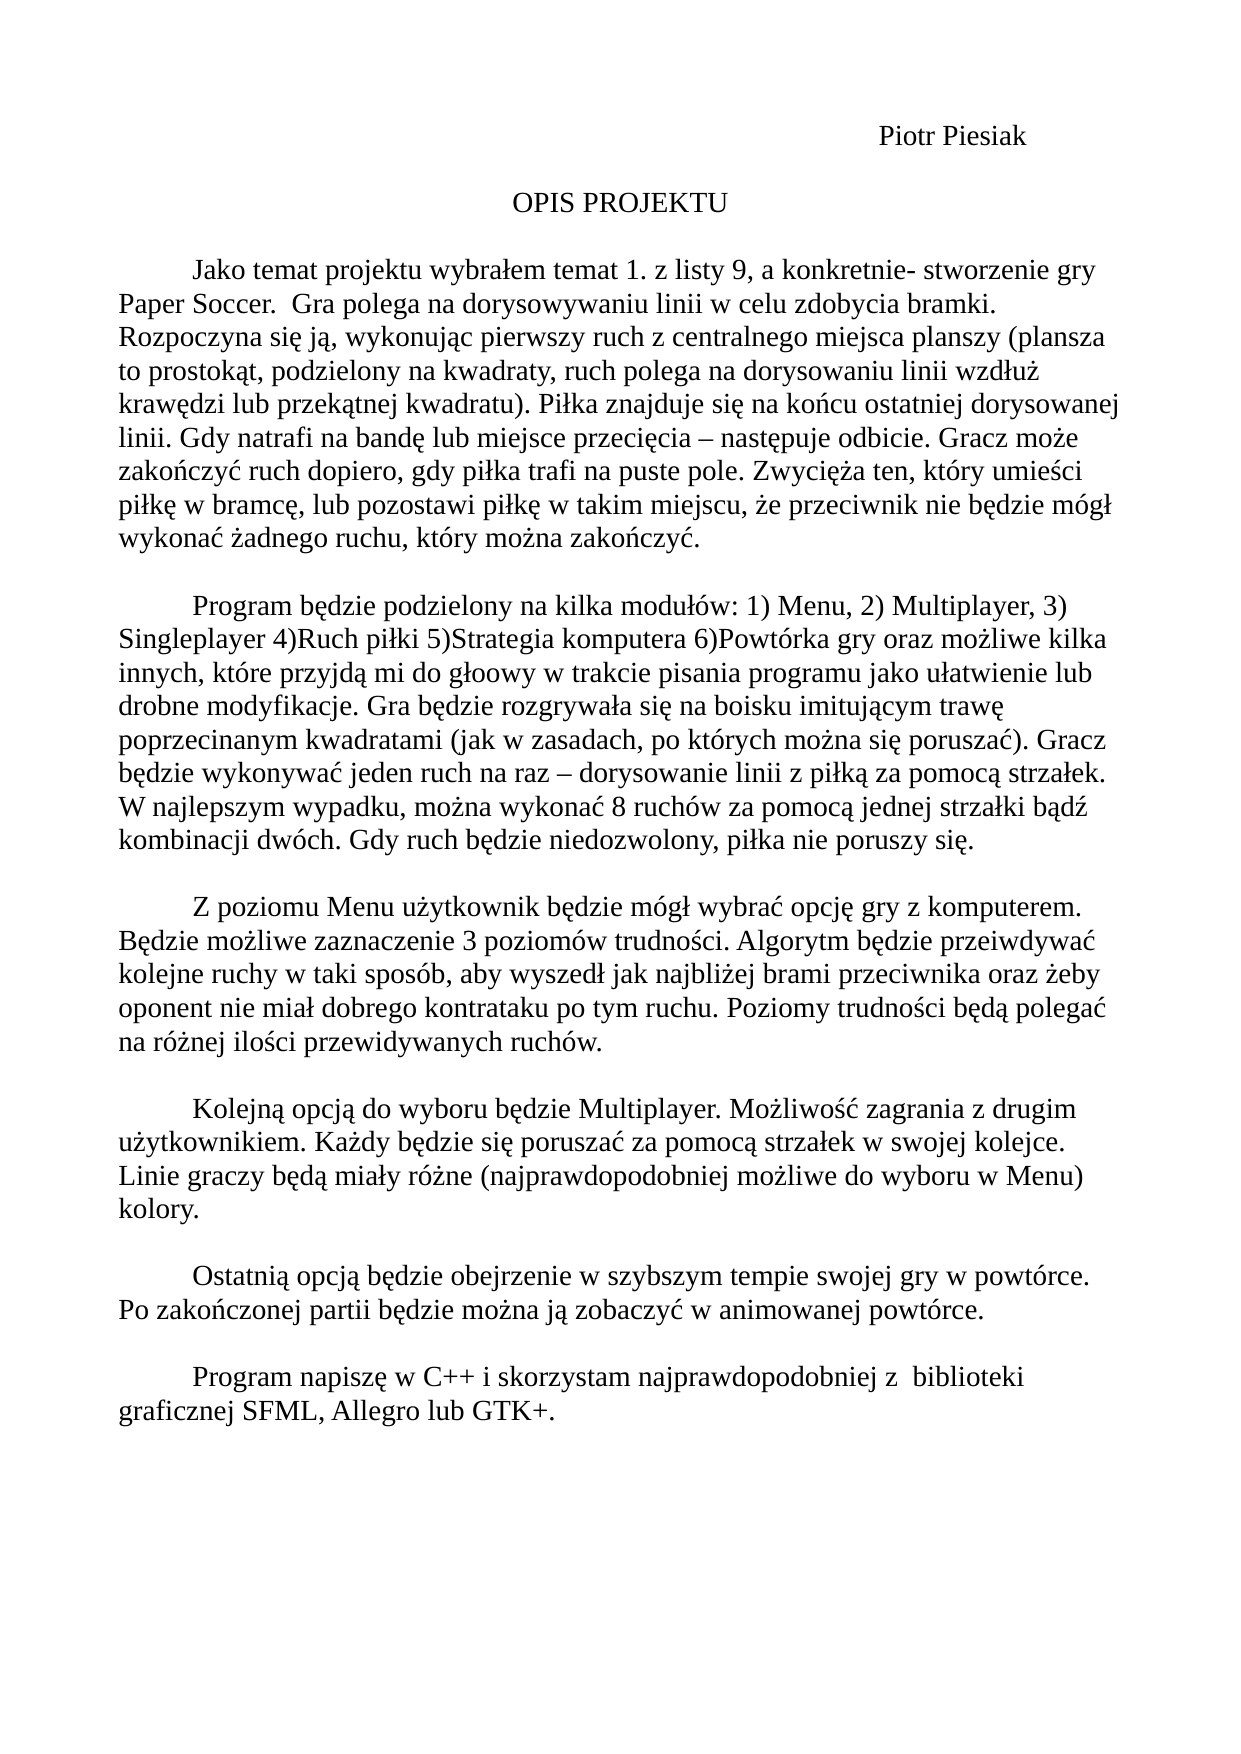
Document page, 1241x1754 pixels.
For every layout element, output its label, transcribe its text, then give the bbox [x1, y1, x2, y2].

text Z poziomu Menu użytkownik będzie mógł wybrać opcję gry z komputerem. Będzie możliwe zaznaczenie 3 poziomów trudności. Algorytm będzie przeiwdywać kolejne ruchy w taki sposób, aby wyszedł jak najbliżej brami przeciwnika oraz żeby oponent nie miał dobrego kontrataku po tym ruchu. Poziomy trudności będą polegać na różnej ilości przewidywanych ruchów. [118, 889, 1122, 1057]
text Jako temat projektu wybrałem temat 1. z listy 9, a konkretnie- stworzenie gry Paper Soccer. Gra polega na dorysowywaniu linii w celu zdobycia bramki. Rozpoczyna się ją, wykonując pierwszy ruch z centralnego miejsca planszy (plansza to prostokąt, podzielony na kwadraty, ruch polega na dorysowaniu linii wzdłuż krawędzi lub przekątnej kwadratu). Piłka znajduje się na końcu ostatniej dorysowanej linii. Gdy natrafi na bandę lub miejsce przecięcia – następuje odbicie. Gracz może zakończyć ruch dopiero, gdy piłka trafi na puste pole. Zwycięża ten, który umieści piłkę w bramcę, lub pozostawi piłkę w takim miejscu, że przeciwnik nie będzie mógł wykonać żadnego ruchu, który można zakończyć. [118, 252, 1122, 554]
text Program będzie podzielony na kilka modułów: 1) Menu, 2) Multiplayer, 3) Singleplayer 4)Ruch piłki 5)Strategia komputera 6)Powtórka gry oraz możliwe kilka innych, które przyjdą mi do głoowy w trakcie pisania programu jako ułatwienie lub drobne modyfikacje. Gra będzie rozgrywała się na boisku imitującym trawę poprzecinanym kwadratami (jak w zasadach, po których można się poruszać). Gracz będzie wykonywać jeden ruch na raz – dorysowanie linii z piłką za pomocą strzałek. W najlepszym wypadku, można wykonać 8 ruchów za pomocą jednej strzałki bądź kombinacji dwóch. Gdy ruch będzie niedozwolony, piłka nie poruszy się. [118, 588, 1122, 856]
text Piotr Piesiak [118, 118, 1122, 152]
text Kolejną opcją do wyboru będzie Multiplayer. Możliwość zagrania z drugim użytkownikiem. Każdy będzie się poruszać za pomocą strzałek w swojej kolejce. Linie graczy będą miały różne (najprawdopodobniej możliwe do wyboru w Menu) kolory. [118, 1091, 1122, 1225]
text Ostatnią opcją będzie obejrzenie w szybszym tempie swojej gry w powtórce. Po zakończonej partii będzie można ją zobaczyć w animowanej powtórce. [118, 1258, 1122, 1326]
text OPIS PROJEKTU [118, 185, 1122, 219]
text Program napiszę w C++ i skorzystam najprawdopodobniej z biblioteki graficznej SFML, Allegro lub GTK+. [118, 1359, 1122, 1426]
